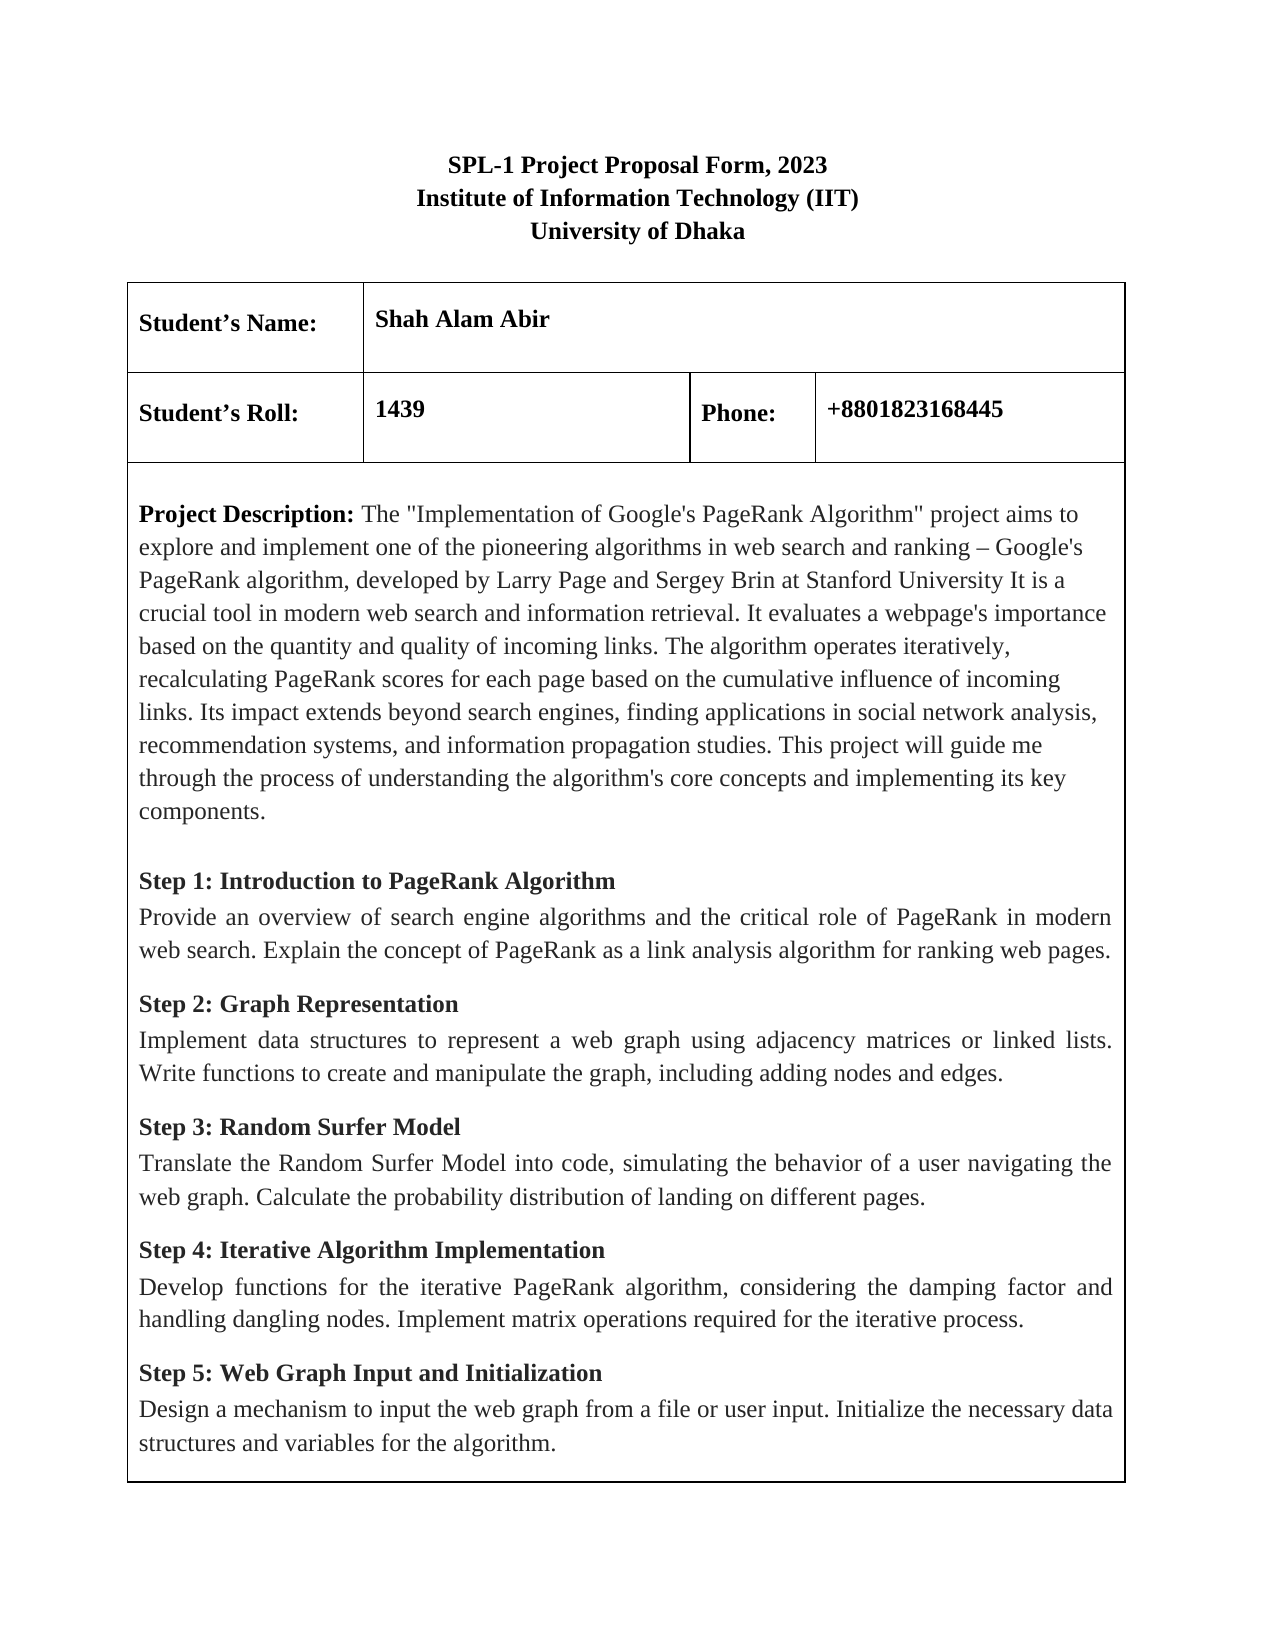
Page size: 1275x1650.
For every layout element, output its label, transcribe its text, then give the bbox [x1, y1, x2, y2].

text University of Dhaka [150, 216, 1125, 245]
table_cell +8801823168445 [816, 373, 1124, 462]
table_cell Student’s Roll: [128, 373, 363, 462]
table_cell Project Description: The "Implementation of Google's PageRank Algorithm" project aims to explore and implement one of the pioneering algorithms in web search and ranking – Google's PageRank algorithm, developed by Larry Page and Sergey Brin at Stanford University It is a crucial tool in modern web search and information retrieval. It evaluates a webpage's importance based on the quantity and quality of incoming links. The algorithm operates iteratively, recalculating PageRank scores for each page based on the cumulative influence of incoming links. Its impact extends beyond search engines, finding applications in social network analysis, recommendation systems, and information propagation studies. This project will guide me through the process of understanding the algorithm's core concepts and implementing its key components. Step 1: Introduction to PageRank Algorithm Provide an overview of search engine algorithms and the critical role of PageRank in modern web search. Explain the concept of PageRank as a link analysis algorithm for ranking web pages. Step 2: Graph Representation Implement data structures to represent a web graph using adjacency matrices or linked lists. Write functions to create and manipulate the graph, including adding nodes and edges. Step 3: Random Surfer Model Translate the Random Surfer Model into code, simulating the behavior of a user navigating the web graph. Calculate the probability distribution of landing on different pages. Step 4: Iterative Algorithm Implementation Develop functions for the iterative PageRank algorithm, considering the damping factor and handling dangling nodes. Implement matrix operations required for the iterative process. Step 5: Web Graph Input and Initialization Design a mechanism to input the web graph from a file or user input. Initialize the necessary data structures and variables for the algorithm. [128, 463, 1124, 1481]
table_cell Phone: [691, 373, 815, 462]
table_header Shah Alam Abir [364, 283, 1124, 372]
text SPL-1 Project Proposal Form, 2023 [150, 150, 1125, 179]
table_header Student’s Name: [128, 283, 363, 372]
text Institute of Information Technology (IIT) [150, 183, 1125, 212]
table_cell 1439 [364, 373, 689, 462]
